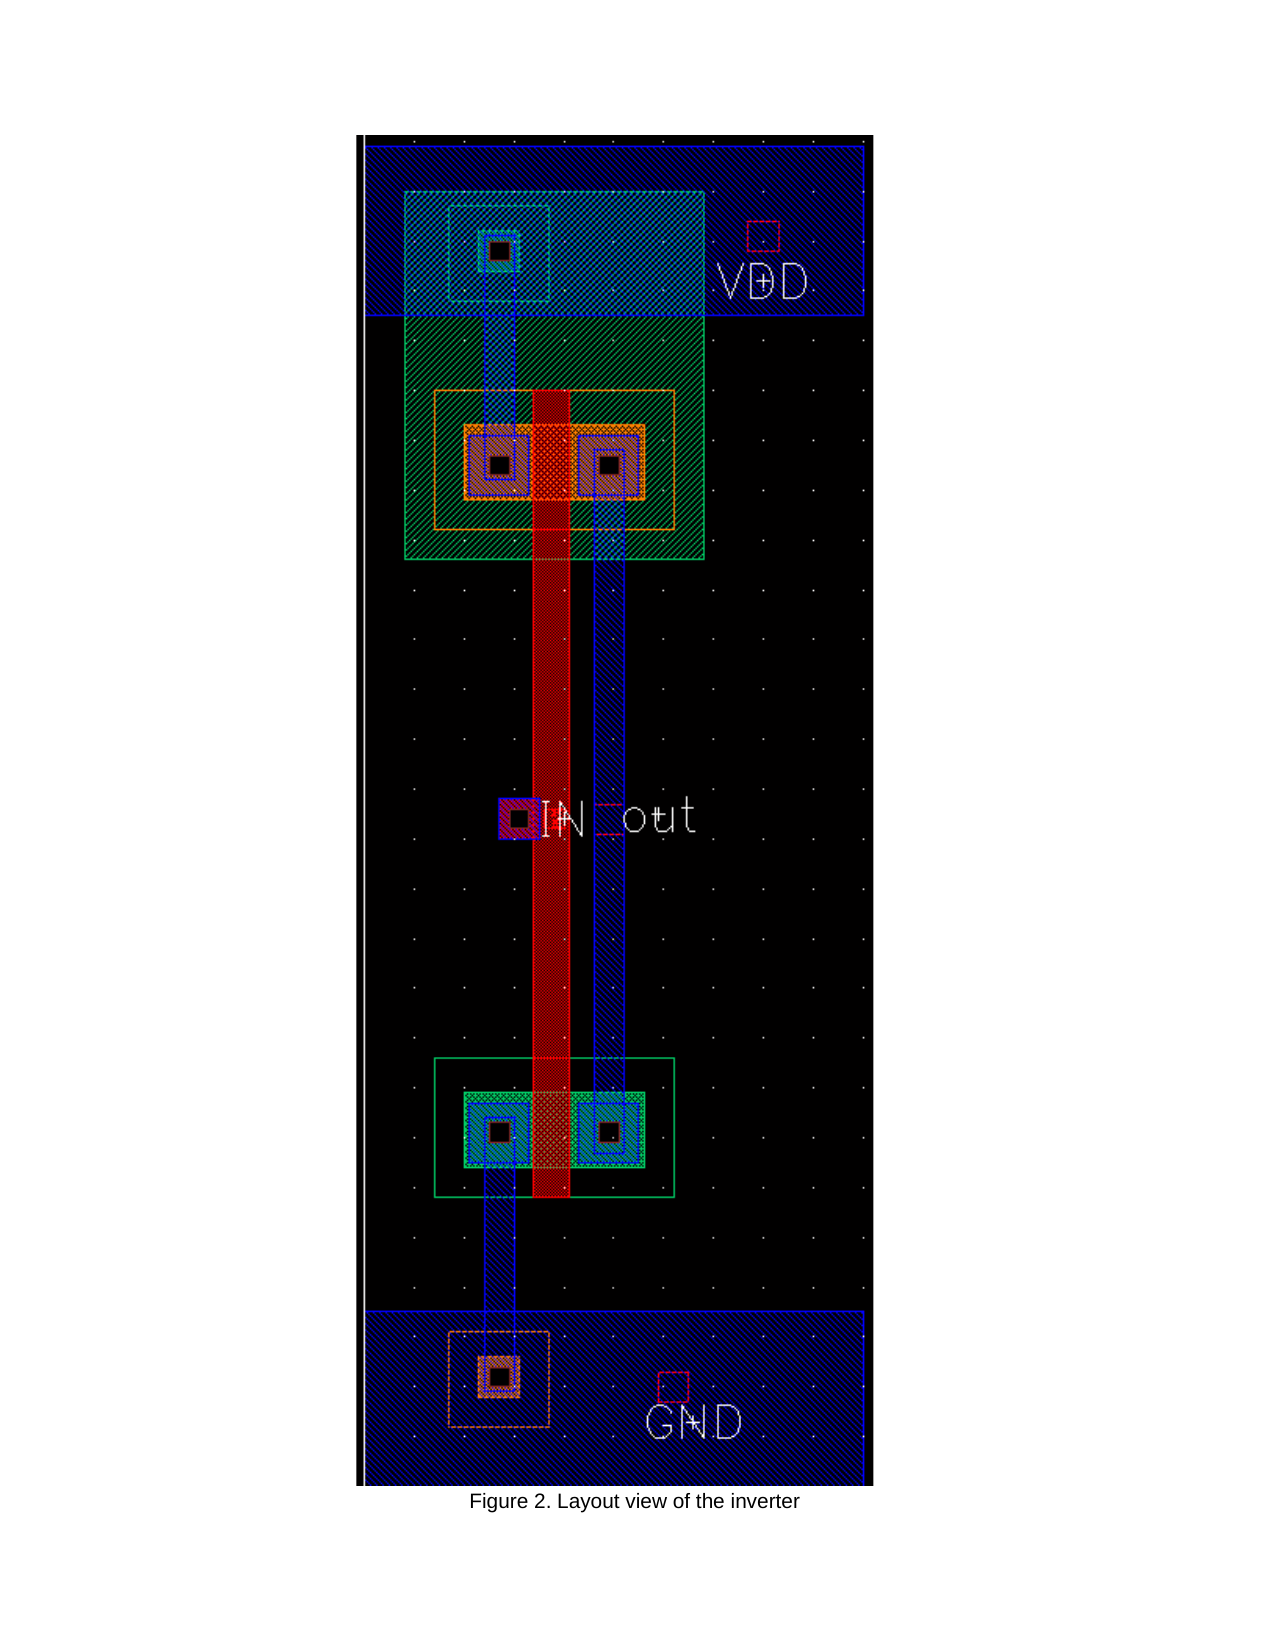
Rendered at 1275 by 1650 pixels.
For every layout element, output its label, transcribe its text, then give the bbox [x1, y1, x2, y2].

picture [356, 135, 874, 1486]
text Figure 2. Layout view of the inverter [118, 118, 1157, 1512]
